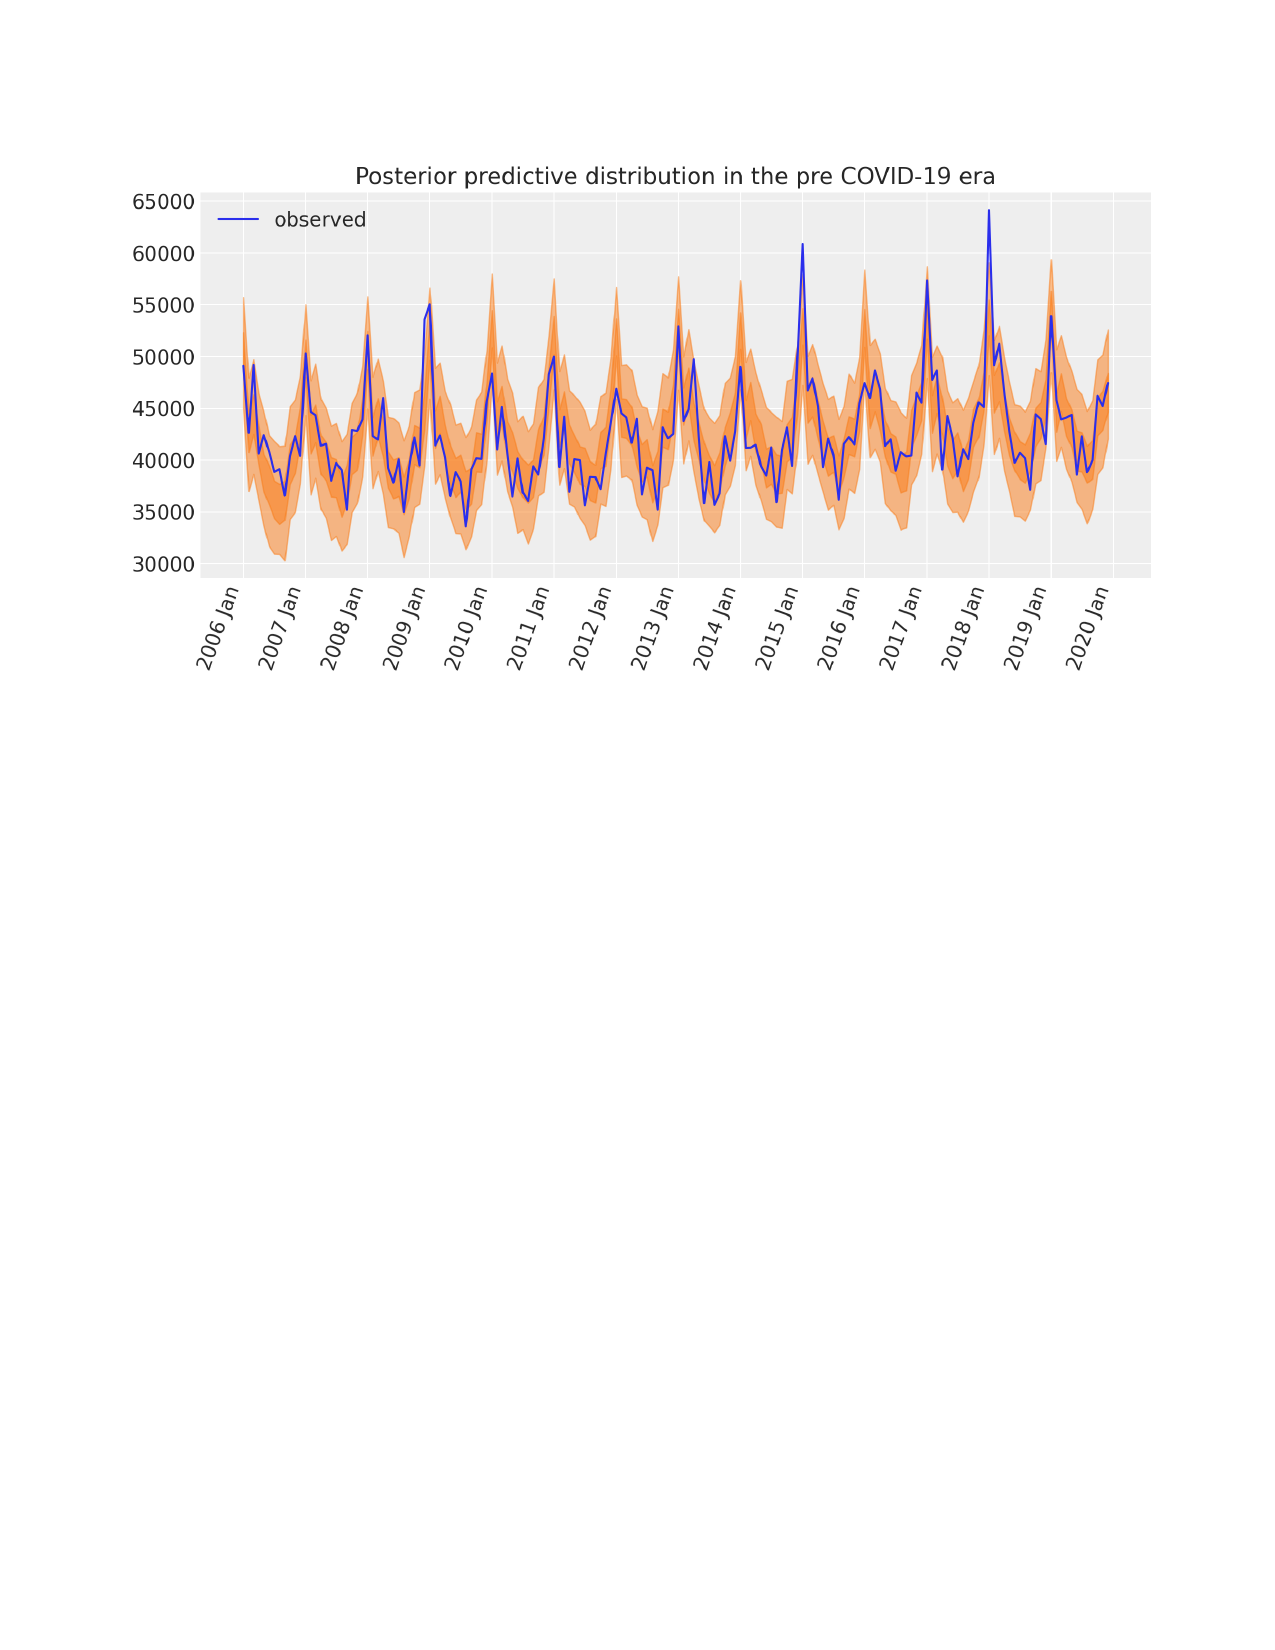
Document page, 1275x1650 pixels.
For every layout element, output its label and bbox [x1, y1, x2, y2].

picture [121, 157, 1161, 683]
